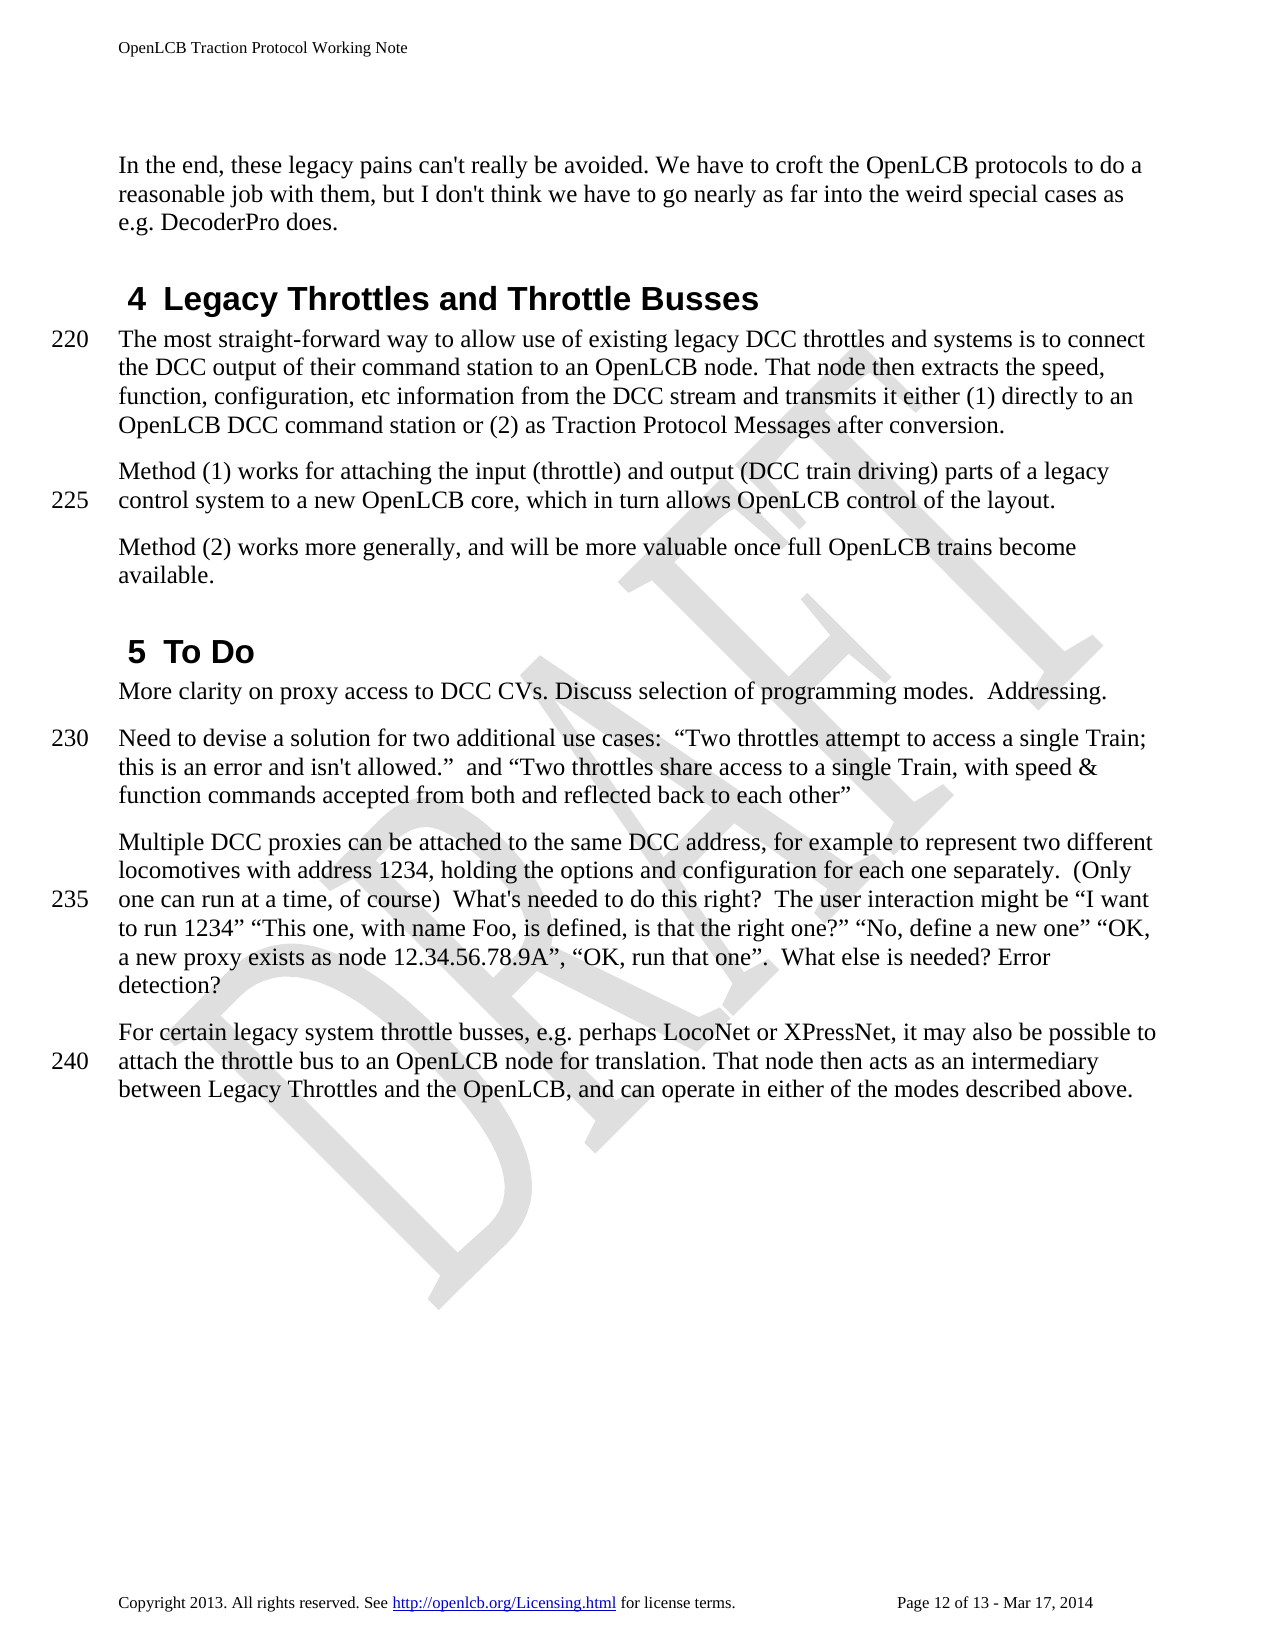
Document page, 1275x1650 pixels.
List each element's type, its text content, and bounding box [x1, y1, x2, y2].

text Multiple DCC proxies can be attached to the same DCC address, for example to represent two different locomotives with address 1234, holding the options and configuration for each one separately. (Only one can run at a time, of course) What's needed to do this right? The user interaction might be “I want to run 1234” “This one, with name Foo, is defined, is that the right one?” “No, define a new one” “OK, a new proxy exists as node 12.34.56.78.9A”, “OK, run that one”. What else is needed? Error detection? [118, 827, 472, 999]
text The most straight-forward way to allow use of existing legacy DCC throttles and systems is to connect the DCC output of their command station to an OpenLCB node. That node then extracts the speed, function, configuration, etc information from the DCC stream and transmits it either (1) directly to an OpenLCB DCC command station or (2) as Traction Protocol Messages after conversion. [118, 324, 1157, 439]
text More clarity on proxy access to DCC CVs. Discuss selection of programming modes. Addressing. [118, 676, 539, 705]
text Need to devise a solution for two additional use cases: “Two throttles attempt to access a single Train; this is an error and isn't allowed.” and “Two throttles share access to a single Train, with speed & function commands accepted from both and reflected back to each other” [837, 723, 1157, 809]
text For certain legacy system throttle busses, e.g. perhaps LocoNet or XPressNet, it may also be possible to attach the throttle bus to an OpenLCB node for translation. That node then acts as an intermediary between Legacy Throttles and the OpenLCB, and can operate in either of the modes described above. [427, 1017, 576, 1103]
text Method (2) works more generally, and will be more valuable once full OpenLCB trains become available. [676, 532, 960, 589]
subtitle [746, 632, 829, 670]
text For certain legacy system throttle busses, e.g. perhaps LocoNet or XPressNet, it may also be possible to attach the throttle bus to an OpenLCB node for translation. That node then acts as an intermediary between Legacy Throttles and the OpenLCB, and can operate in either of the modes described above. [118, 1017, 266, 1103]
text Need to devise a solution for two additional use cases: “Two throttles attempt to access a single Train; this is an error and isn't allowed.” and “Two throttles share access to a single Train, with speed & function commands accepted from both and reflected back to each other” [572, 723, 711, 809]
text Multiple DCC proxies can be attached to the same DCC address, for example to represent two different locomotives with address 1234, holding the options and configuration for each one separately. (Only one can run at a time, of course) What's needed to do this right? The user interaction might be “I want to run 1234” “This one, with name Foo, is defined, is that the right one?” “No, define a new one” “OK, a new proxy exists as node 12.34.56.78.9A”, “OK, run that one”. What else is needed? Error detection? [377, 828, 525, 977]
subtitle Legacy Throttles and Throttle Busses [118, 279, 1157, 317]
subtitle [834, 655, 867, 670]
text Method (1) works for attaching the input (throttle) and output (DCC train driving) parts of a legacy control system to a new OpenLCB core, which in turn allows OpenLCB control of the layout. [871, 456, 1157, 514]
text Method (1) works for attaching the input (throttle) and output (DCC train driving) parts of a legacy control system to a new OpenLCB core, which in turn allows OpenLCB control of the layout. [118, 456, 782, 514]
text More clarity on proxy access to DCC CVs. Discuss selection of programming modes. Addressing. [573, 676, 775, 705]
subtitle [1047, 632, 1157, 670]
text Need to devise a solution for two additional use cases: “Two throttles attempt to access a single Train; this is an error and isn't allowed.” and “Two throttles share access to a single Train, with speed & function commands accepted from both and reflected back to each other” [642, 723, 879, 809]
text Multiple DCC proxies can be attached to the same DCC address, for example to represent two different locomotives with address 1234, holding the options and configuration for each one separately. (Only one can run at a time, of course) What's needed to do this right? The user interaction might be “I want to run 1234” “This one, with name Foo, is defined, is that the right one?” “No, define a new one” “OK, a new proxy exists as node 12.34.56.78.9A”, “OK, run that one”. What else is needed? Error detection? [491, 827, 732, 999]
text Method (2) works more generally, and will be more valuable once full OpenLCB trains become available. [118, 532, 666, 589]
text Need to devise a solution for two additional use cases: “Two throttles attempt to access a single Train; this is an error and isn't allowed.” and “Two throttles share access to a single Train, with speed & function commands accepted from both and reflected back to each other” [118, 723, 611, 809]
text Multiple DCC proxies can be attached to the same DCC address, for example to represent two different locomotives with address 1234, holding the options and configuration for each one separately. (Only one can run at a time, of course) What's needed to do this right? The user interaction might be “I want to run 1234” “This one, with name Foo, is defined, is that the right one?” “No, define a new one” “OK, a new proxy exists as node 12.34.56.78.9A”, “OK, run that one”. What else is needed? Error detection? [680, 827, 1157, 999]
text More clarity on proxy access to DCC CVs. Discuss selection of programming modes. Addressing. [1046, 676, 1157, 705]
text For certain legacy system throttle busses, e.g. perhaps LocoNet or XPressNet, it may also be possible to attach the throttle bus to an OpenLCB node for translation. That node then acts as an intermediary between Legacy Throttles and the OpenLCB, and can operate in either of the modes described above. [534, 1017, 1157, 1103]
text For certain legacy system throttle busses, e.g. perhaps LocoNet or XPressNet, it may also be possible to attach the throttle bus to an OpenLCB node for translation. That node then acts as an intermediary between Legacy Throttles and the OpenLCB, and can operate in either of the modes described above. [224, 1017, 462, 1103]
text Method (1) works for attaching the input (throttle) and output (DCC train driving) parts of a legacy control system to a new OpenLCB core, which in turn allows OpenLCB control of the layout. [767, 456, 885, 514]
text Method (2) works more generally, and will be more valuable once full OpenLCB trains become available. [947, 532, 1157, 589]
subtitle [848, 632, 1041, 670]
text More clarity on proxy access to DCC CVs. Discuss selection of programming modes. Addressing. [810, 676, 1041, 705]
subtitle To Do [118, 632, 740, 670]
text In the end, these legacy pains can't really be avoided. We have to croft the OpenLCB protocols to do a reasonable job with them, but I don't think we have to go nearly as far into the weird special cases as e.g. DecoderPro does. [118, 150, 1157, 236]
